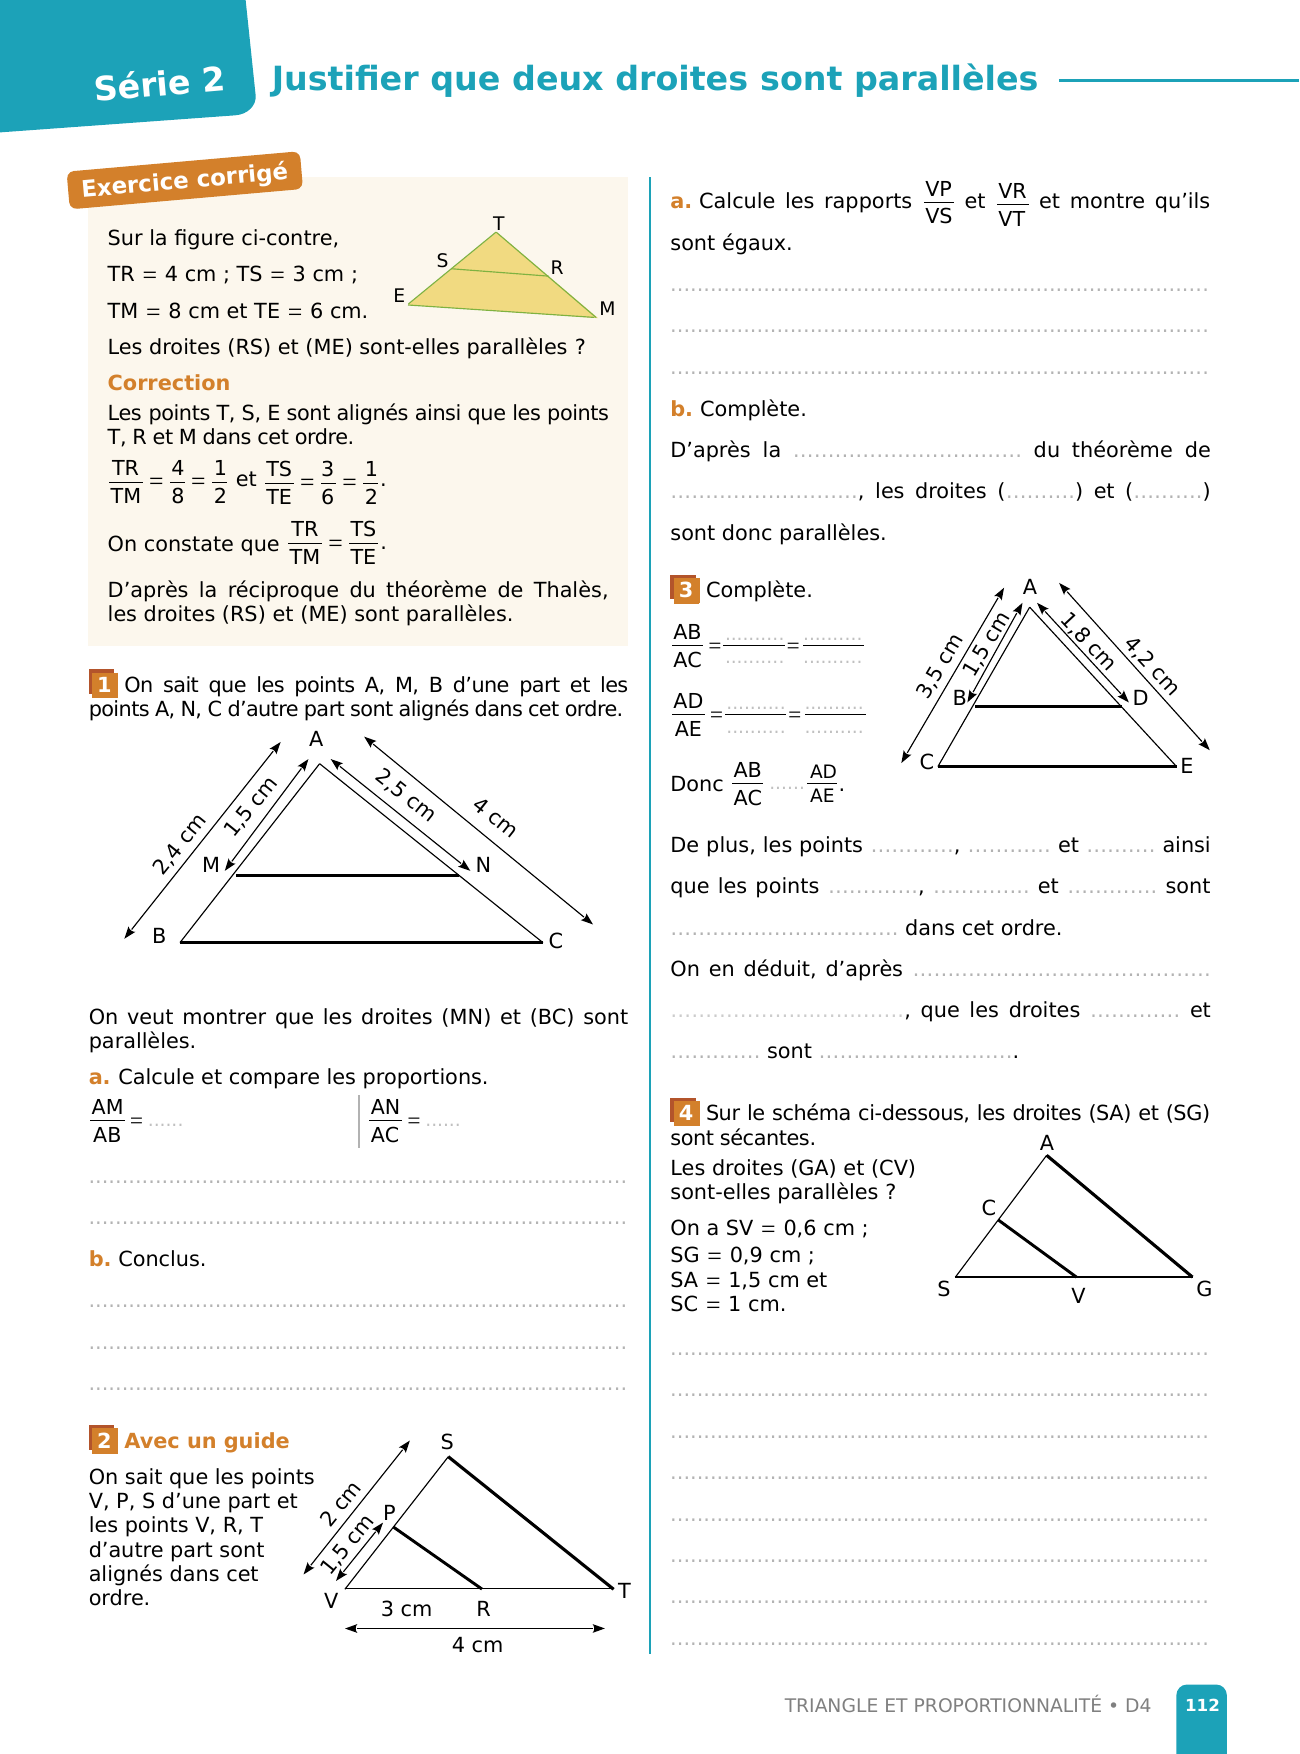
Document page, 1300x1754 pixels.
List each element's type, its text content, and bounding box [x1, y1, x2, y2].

list Conclus. [88, 1247, 629, 1271]
list De plus, les points …………, ………… et ………. ainsi que les points …………., ………….. et …………. sont ……….….………………. dans cet ordre. [670, 816, 1211, 940]
subtitle Donc . [670, 758, 1211, 810]
subtitle Les droites (GA) et (CV) sont-elles parallèles ? [670, 1156, 1044, 1204]
list b. Complète. [670, 397, 1211, 421]
list On constate que [107, 515, 609, 572]
text Correction [107, 371, 609, 395]
subtitle On sait que les points V, P, S d’une part et les points V, R, T d’autre part sont alignés dans cet ordre. [88, 1465, 629, 1611]
list Les points T, S, E sont alignés ainsi que les points T, R et M dans cet ordre. [107, 401, 609, 450]
subtitle [1052, 1156, 1211, 1204]
subtitle Avec un guide [114, 1425, 629, 1453]
text SG = 0,9 cm ; SA = 1,5 cm et SC = 1 cm. [670, 1243, 961, 1316]
list On en déduit, d’après …….……………………………… ………………....…..……., que les droites …………. et …………. sont ……………….………. [670, 940, 1211, 1064]
subtitle [1012, 1158, 1101, 1204]
subtitle Complète. [670, 574, 1211, 603]
subtitle On a SV = 0,6 cm ; [670, 1216, 999, 1240]
list Calcule et compare les proportions. [88, 1065, 629, 1089]
text TR = 4 cm ; TS = 3 cm ; [107, 262, 457, 287]
text TR = 4 cm ; TS = 3 cm ; [534, 262, 609, 287]
subtitle [985, 1223, 1021, 1240]
subtitle Sur le schéma ci-dessous, les droites (SA) et (SG) sont sécantes. [670, 1097, 1211, 1150]
list D’après la réciproque du théorème de Thalès, les droites (RS) et (ME) sont parallèles. [107, 578, 609, 627]
text On veut montrer que les droites (MN) et (BC) sont parallèles. [88, 1005, 629, 1053]
list et . [107, 456, 609, 509]
subtitle [1001, 1216, 1144, 1240]
list D’après la …………………………… du théorème de ………………………, les droites (……….) et (……….) sont donc parallèles. [670, 421, 1211, 545]
text Les droites (RS) et (ME) sont-elles parallèles ? [107, 335, 609, 359]
subtitle On sait que les points A, M, B d’une part et les points A, N, C d’autre part sont alignés dans cet ordre. [88, 669, 629, 722]
text Sur la figure ci-contre, [107, 226, 609, 251]
subtitle [1123, 1216, 1211, 1240]
list a. Calcule les rapports et et montre qu’ils sont égaux. [670, 177, 1211, 255]
text TM = 8 cm et TE = 6 cm. [107, 299, 609, 323]
